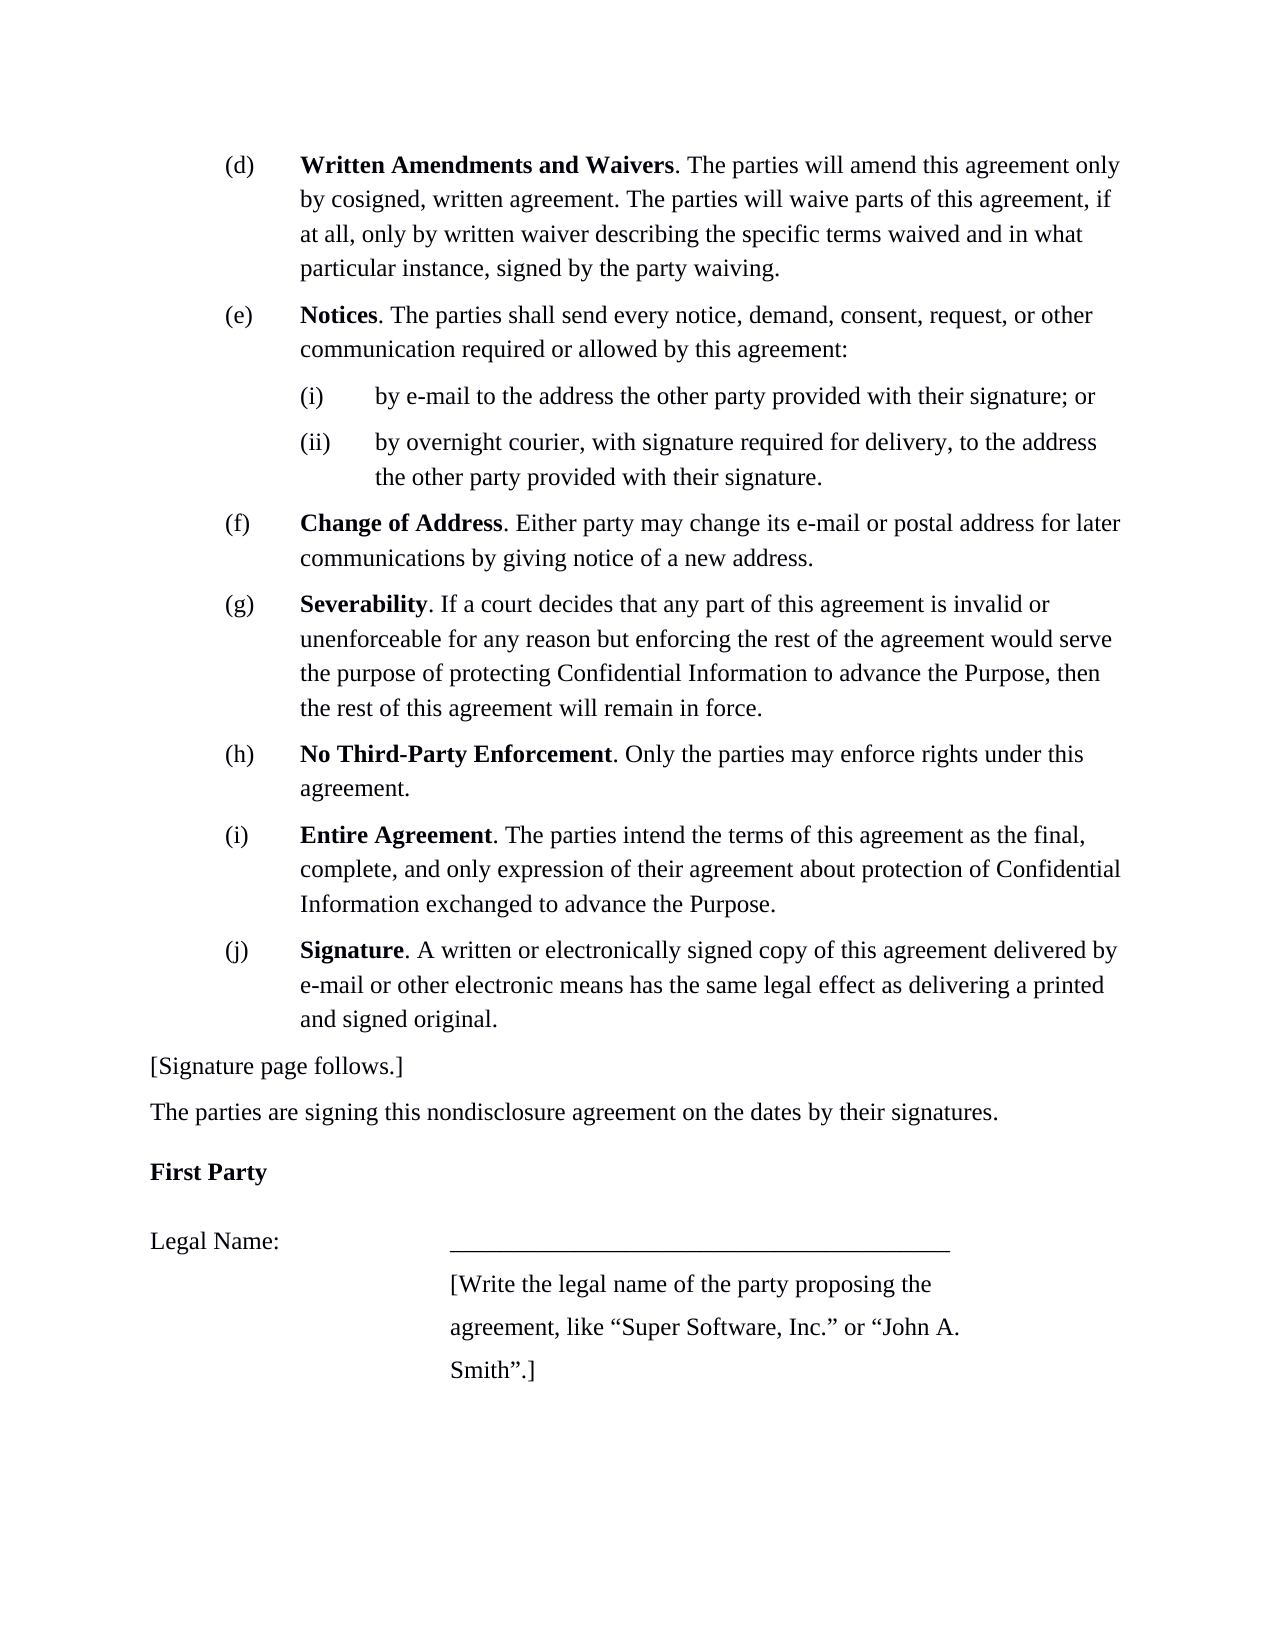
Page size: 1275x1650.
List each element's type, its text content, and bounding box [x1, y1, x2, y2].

text (d) Written Amendments and Waivers. The parties will amend this agreement only by cosigned, written agreement. The parties will waive parts of this agreement, if at all, only by written waiver describing the specific terms waived and in what particular instance, signed by the party waiving. [225, 150, 1125, 282]
text (ii) by overnight courier, with signature required for delivery, to the address the other party provided with their signature. [300, 427, 1125, 491]
text The parties are signing this nondisclosure agreement on the dates by their signatures. [150, 1097, 1125, 1126]
text (j) Signature. A written or electronically signed copy of this agreement delivered by e-mail or other electronic means has the same legal effect as delivering a printed and signed original. [225, 935, 1125, 1033]
text [Signature page follows.] [150, 1051, 1125, 1079]
text (f) Change of Address. Either party may change its e-mail or postal address for later communications by giving notice of a new address. [225, 508, 1125, 571]
text (i) by e-mail to the address the other party provided with their signature; or [300, 381, 1125, 409]
text (h) No Third-Party Enforcement. Only the parties may enforce rights under this agreement. [225, 739, 1125, 802]
text First Party [150, 1157, 975, 1186]
text (e) Notices. The parties shall send every notice, demand, consent, request, or other communication required or allowed by this agreement: [225, 300, 1125, 363]
text (i) Entire Agreement. The parties intend the terms of this agreement as the final, complete, and only expression of their agreement about protection of Confidential Information exchanged to advance the Purpose. [225, 820, 1125, 918]
text (g) Severability. If a court decides that any part of this agreement is invalid or unenforceable for any reason but enforcing the rest of the agreement would serve the purpose of protecting Confidential Information to advance the Purpose, then the rest of this agreement will remain in force. [225, 589, 1125, 721]
text Legal Name: ________________________________________ [Write the legal name of the party proposing the agreement, like “Super Software, Inc.” or “John A. Smith”.] [150, 1226, 975, 1384]
